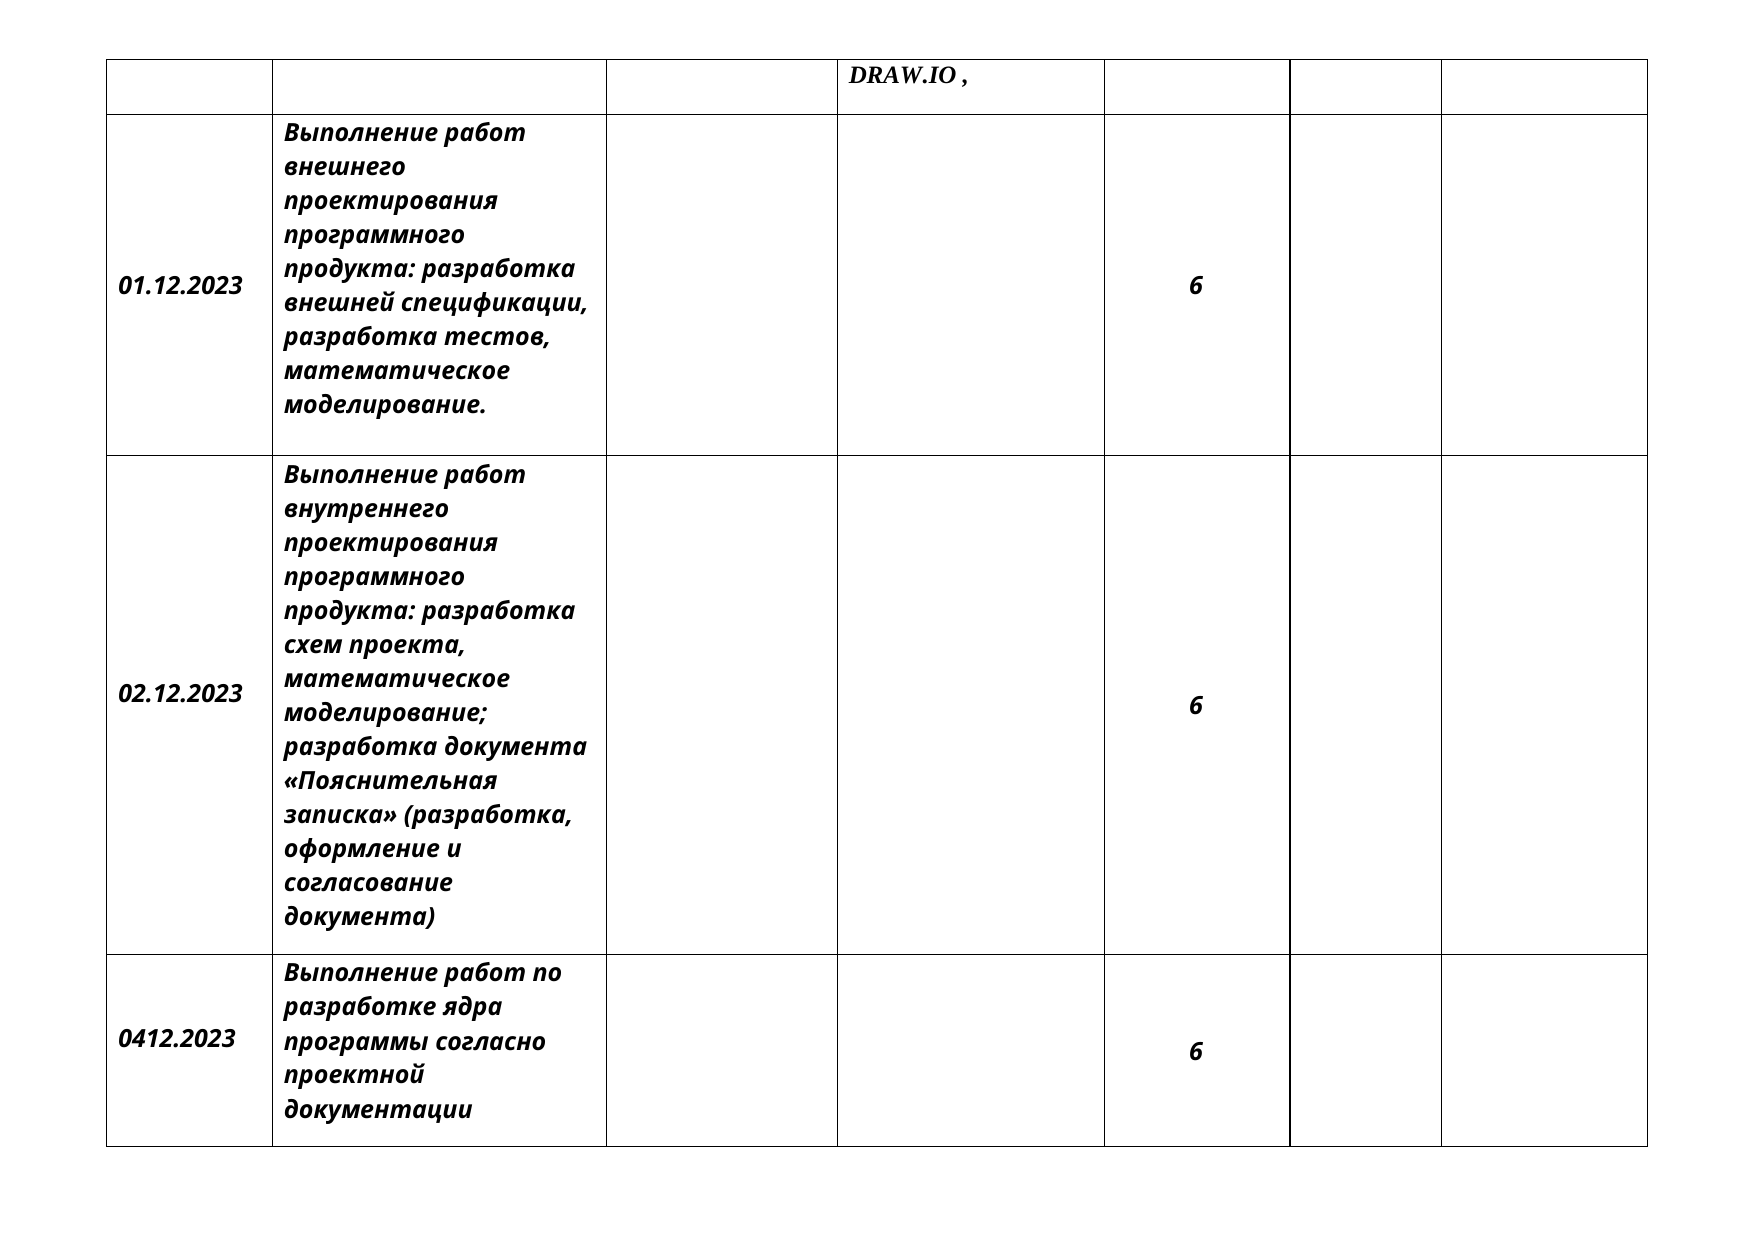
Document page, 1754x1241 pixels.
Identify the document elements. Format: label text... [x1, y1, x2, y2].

table_cell Выполнение работ внешнего проектирования программного продукта: разработка внешней спецификации, разработка тестов, математическое моделирование. [273, 115, 606, 455]
table_cell [1442, 456, 1647, 954]
table_cell DRAW.IO , [838, 60, 1104, 113]
table_cell 6 [1105, 115, 1289, 455]
table_cell [107, 60, 272, 113]
table_cell [607, 115, 837, 455]
table_cell Выполнение работ по разработке ядра программы согласно проектной документации [273, 955, 606, 1146]
table_cell [607, 456, 837, 954]
table_cell 0412.2023 [107, 955, 272, 1146]
table_cell [273, 60, 606, 113]
table_cell [1442, 60, 1647, 113]
table_cell [838, 955, 1104, 1146]
table_cell 6 [1105, 955, 1289, 1146]
table_cell [1291, 60, 1441, 113]
table_cell [607, 60, 837, 113]
table_cell 01.12.2023 [107, 115, 272, 455]
table_cell [1291, 955, 1441, 1146]
table_cell [607, 955, 837, 1146]
table_cell [1442, 115, 1647, 455]
table_cell 02.12.2023 [107, 456, 272, 954]
table_cell [1291, 456, 1441, 954]
table_cell Выполнение работ внутреннего проектирования программного продукта: разработка схем проекта, математическое моделирование; разработка документа «Пояснительная записка» (разработка, оформление и согласование документа) [273, 456, 606, 954]
table_cell [838, 456, 1104, 954]
table_cell [1291, 115, 1441, 455]
table_cell [1442, 955, 1647, 1146]
table_cell 6 [1105, 456, 1289, 954]
table_cell [838, 115, 1104, 455]
table_cell [1105, 60, 1289, 113]
